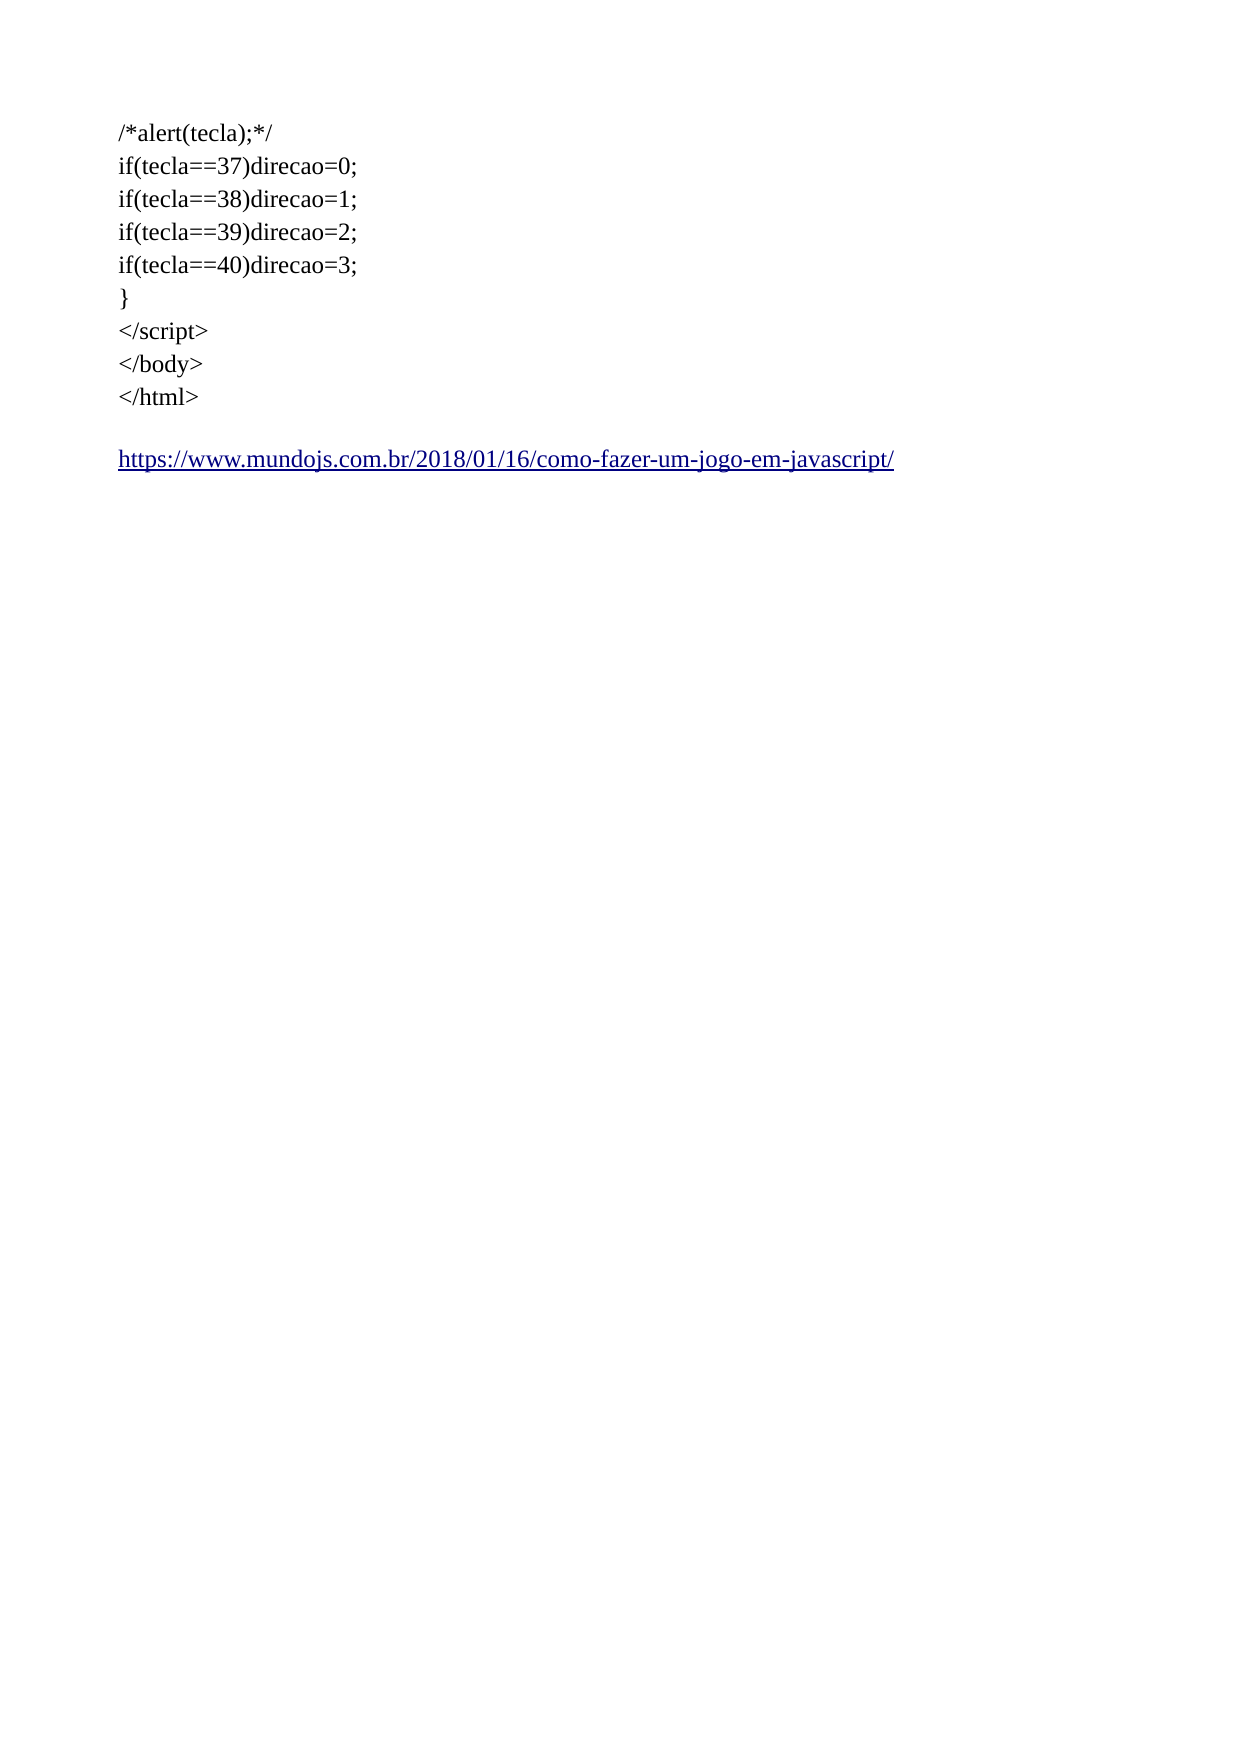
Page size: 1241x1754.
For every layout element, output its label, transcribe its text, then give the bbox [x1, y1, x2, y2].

text </body> [118, 349, 1122, 378]
text } [118, 283, 1122, 312]
text if(tecla==40)direcao=3; [118, 250, 1122, 279]
text if(tecla==37)direcao=0; [118, 151, 1122, 180]
text /*alert(tecla);*/ [118, 118, 1122, 147]
text </html> [118, 382, 1122, 411]
text https://www.mundojs.com.br/2018/01/16/como-fazer-um-jogo-em-javascript/ [118, 444, 1122, 473]
text if(tecla==38)direcao=1; [118, 184, 1122, 213]
text if(tecla==39)direcao=2; [118, 217, 1122, 246]
text </script> [118, 316, 1122, 345]
